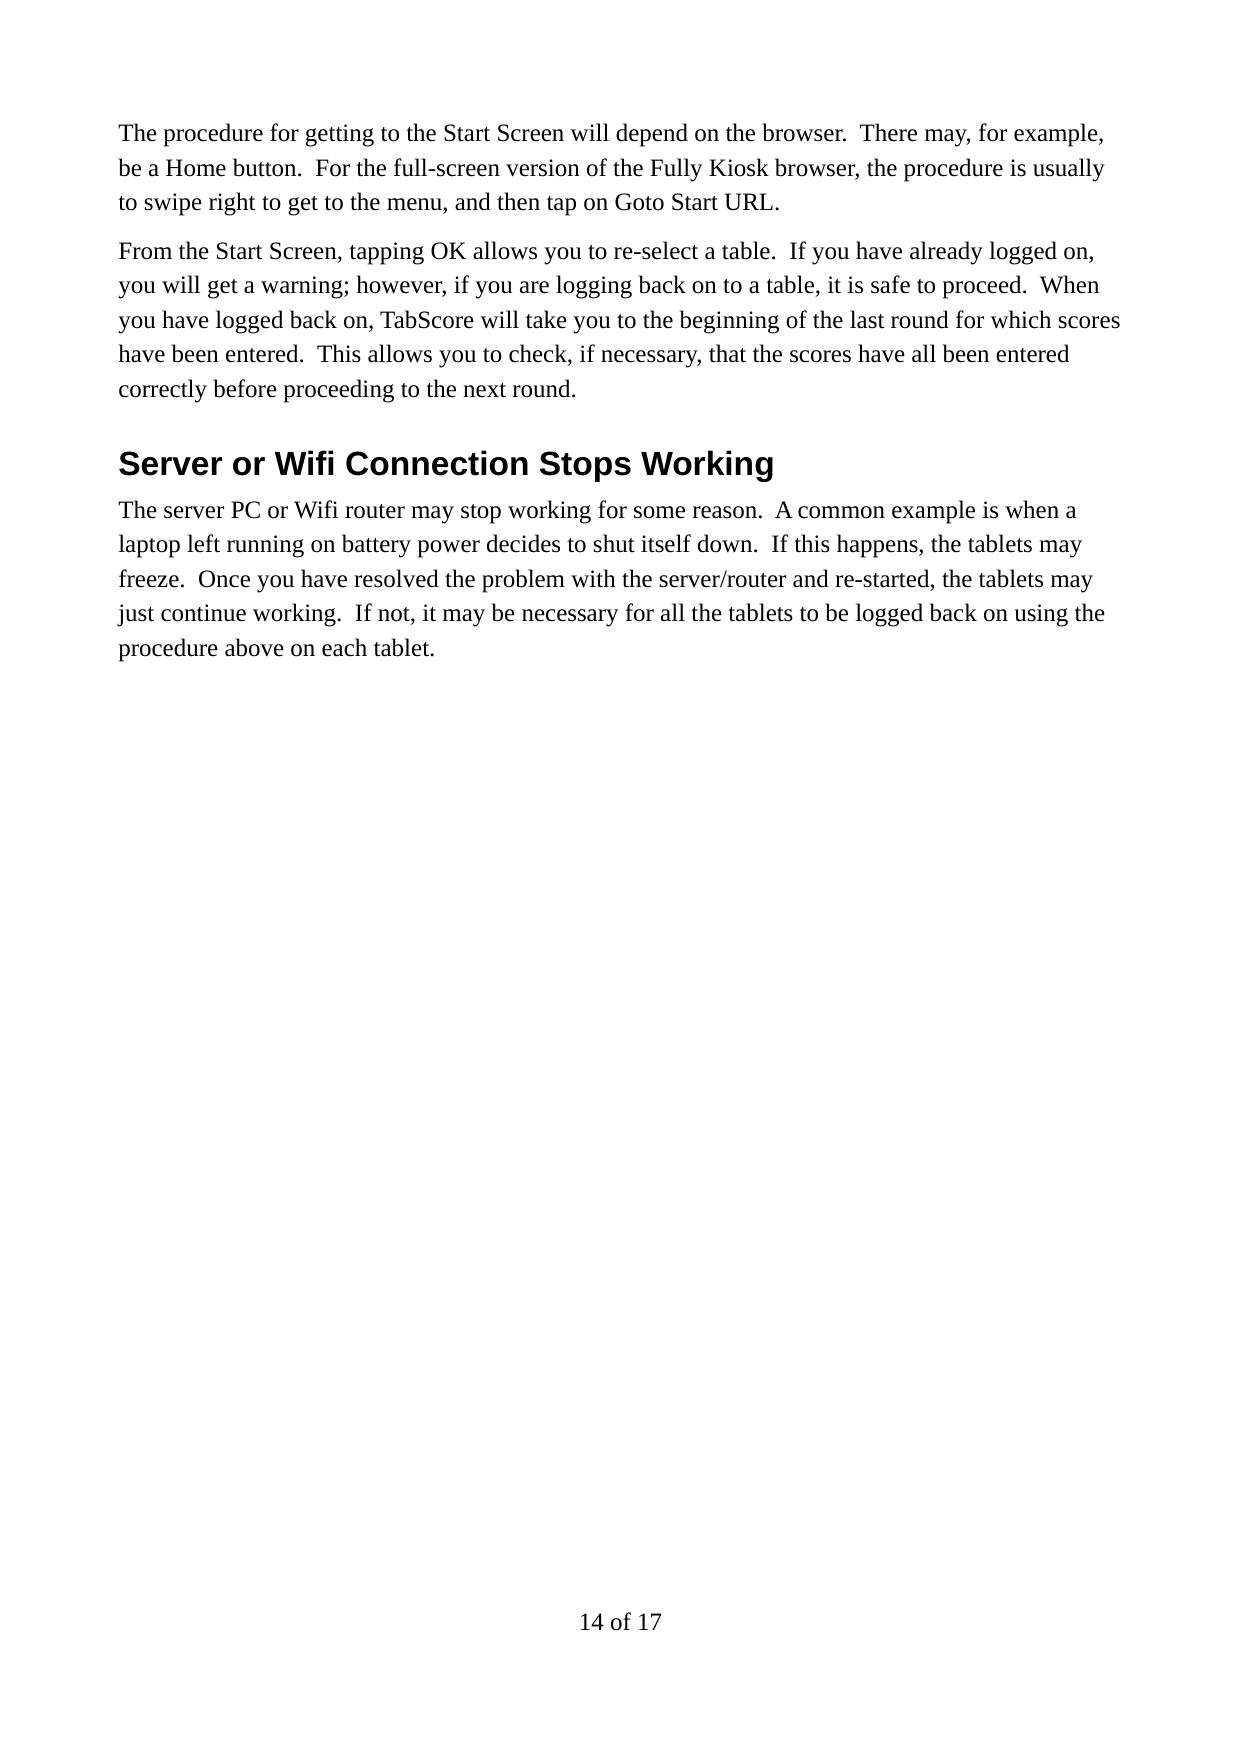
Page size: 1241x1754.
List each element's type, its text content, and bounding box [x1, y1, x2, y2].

text The procedure for getting to the Start Screen will depend on the browser. There may, for example, be a Home button. For the full-screen version of the Fully Kiosk browser, the procedure is usually to swipe right to get to the menu, and then tap on Goto Start URL. [118, 118, 1122, 216]
text The server PC or Wifi router may stop working for some reason. A common example is when a laptop left running on battery power decides to shut itself down. If this happens, the tablets may freeze. Once you have resolved the problem with the server/router and re-started, the tablets may just continue working. If not, it may be necessary for all the tablets to be logged back on using the procedure above on each tablet. [118, 495, 1122, 662]
subtitle Server or Wifi Connection Stops Working [118, 444, 1122, 483]
text From the Start Screen, tapping OK allows you to re-select a table. If you have already logged on, you will get a warning; however, if you are logging back on to a table, it is safe to proceed. When you have logged back on, TabScore will take you to the beginning of the last round for which scores have been entered. This allows you to check, if necessary, that the scores have all been entered correctly before proceeding to the next round. [118, 236, 1122, 403]
